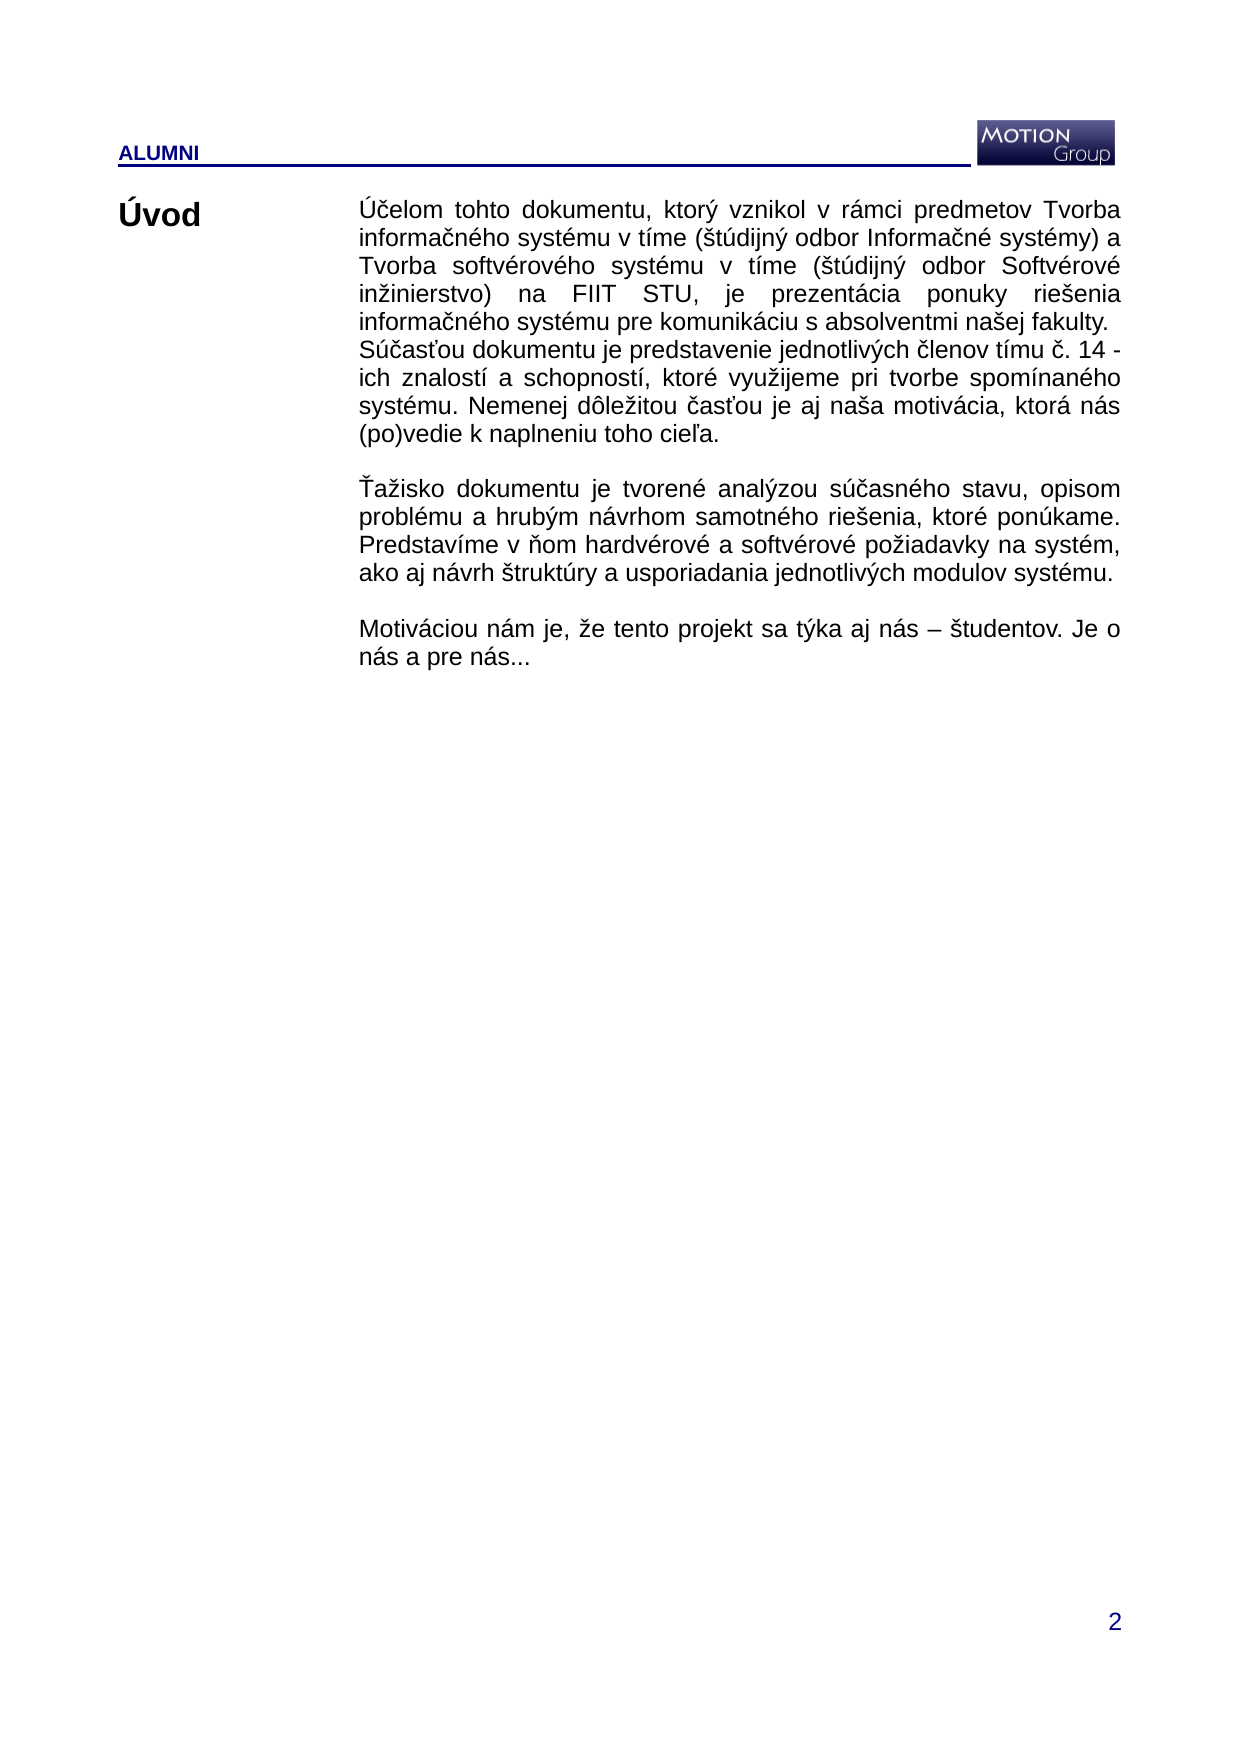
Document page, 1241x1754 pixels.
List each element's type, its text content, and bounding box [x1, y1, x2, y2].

text Účelom tohto dokumentu, ktorý vznikol v rámci predmetov Tvorba informačného systému v tíme (štúdijný odbor Informačné systémy) a Tvorba softvérového systému v tíme (štúdijný odbor Softvérové inžinierstvo) na FIIT STU, je prezentácia ponuky riešenia informačného systému pre komunikáciu s absolventmi našej fakulty. [358, 196, 1122, 336]
text Motiváciou nám je, že tento projekt sa týka aj nás – študentov. Je o nás a pre nás... [358, 615, 1122, 671]
subtitle Úvod [118, 196, 358, 233]
picture [971, 112, 1122, 172]
text Ťažisko dokumentu je tvorené analýzou súčasného stavu, opisom problému a hrubým návrhom samotného riešenia, ktoré ponúkame. Predstavíme v ňom hardvérové a softvérové požiadavky na systém, ako aj návrh štruktúry a usporiadania jednotlivých modulov systému. [358, 475, 1122, 587]
text Súčasťou dokumentu je predstavenie jednotlivých členov tímu č. 14 - ich znalostí a schopností, ktoré využijeme pri tvorbe spomínaného systému. Nemenej dôležitou časťou je aj naša motivácia, ktorá nás (po)vedie k naplneniu toho cieľa. [358, 336, 1122, 447]
